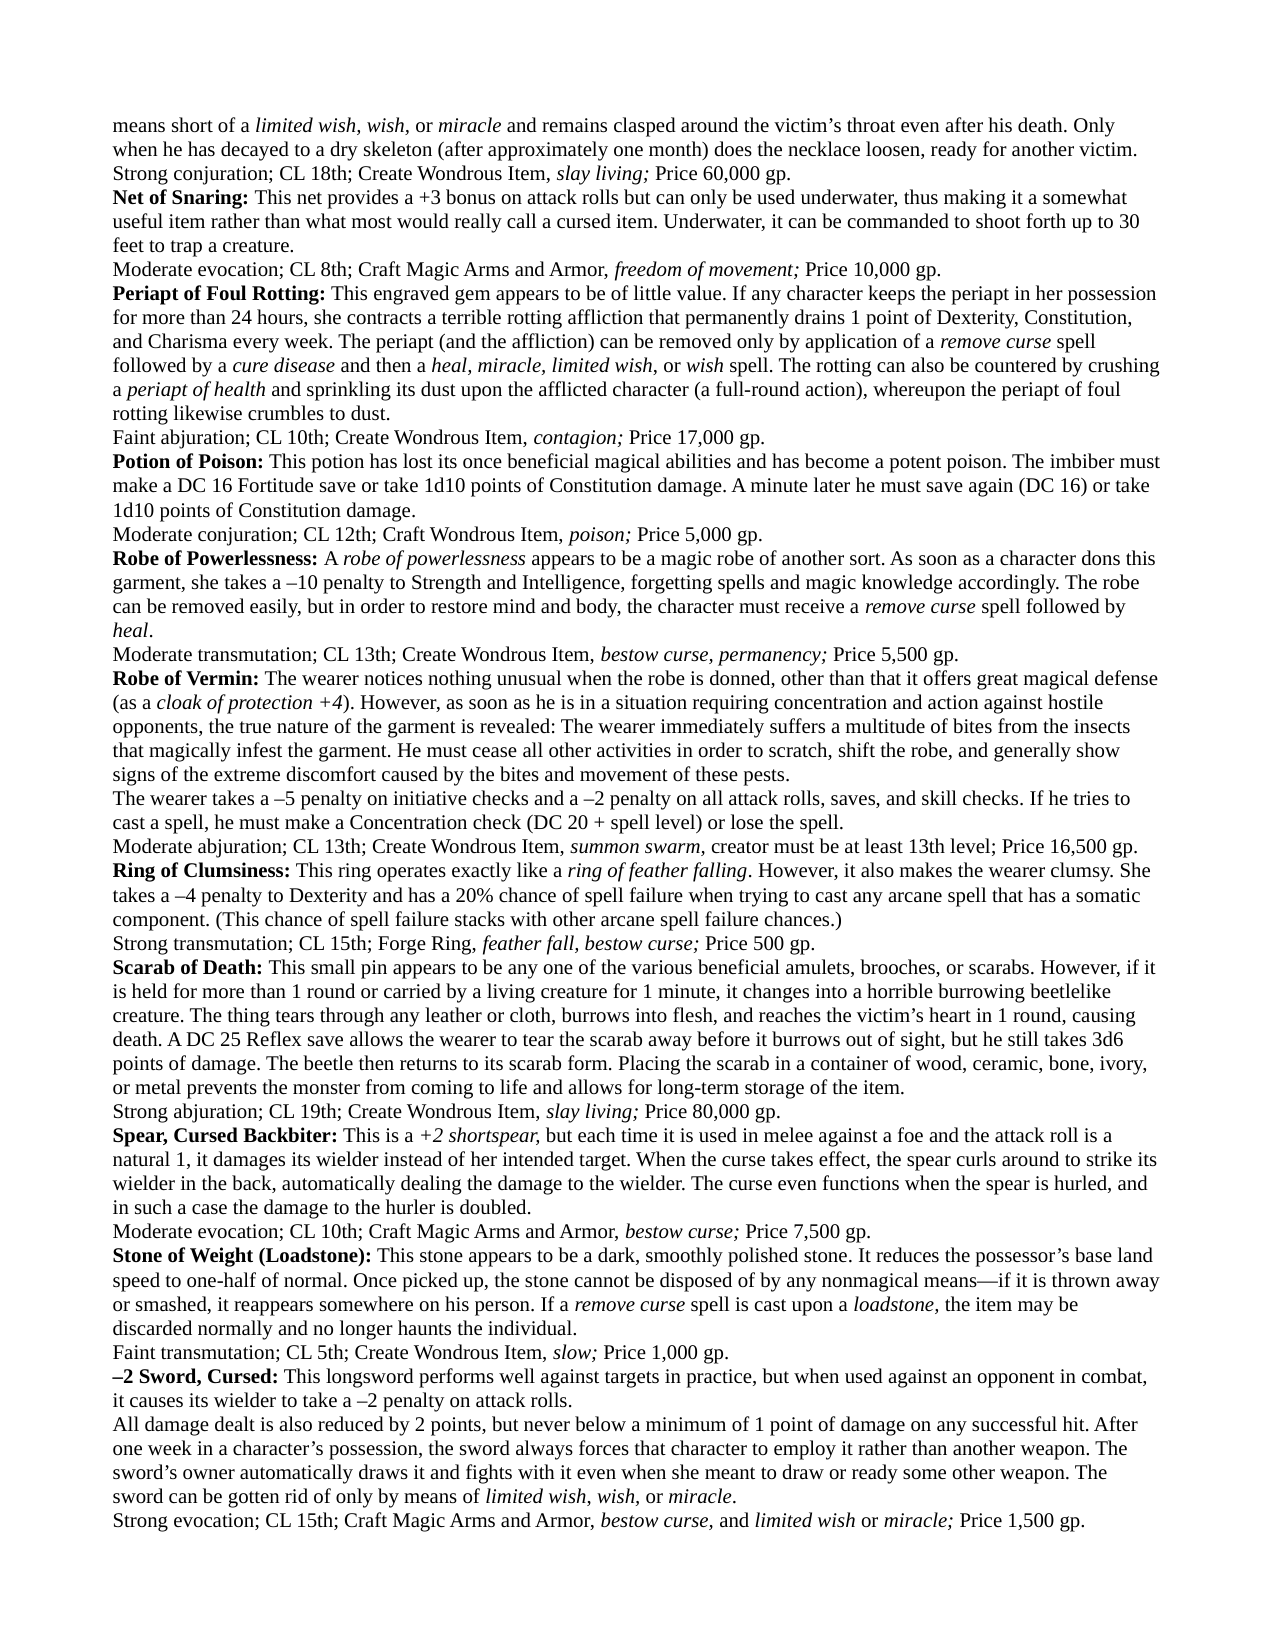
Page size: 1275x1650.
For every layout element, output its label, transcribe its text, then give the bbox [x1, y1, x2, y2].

text Stone of Weight (Loadstone): This stone appears to be a dark, smoothly polished stone. It reduces the possessor’s base land speed to one-half of normal. Once picked up, the stone cannot be disposed of by any nonmagical means—if it is thrown away or smashed, it reappears somewhere on his person. If a remove curse spell is cast upon a loadstone, the item may be discarded normally and no longer haunts the individual. [112, 1243, 1162, 1340]
text –2 Sword, Cursed: This longsword performs well against targets in practice, but when used against an opponent in combat, it causes its wielder to take a –2 penalty on attack rolls. [112, 1364, 1162, 1412]
text Moderate evocation; CL 10th; Craft Magic Arms and Armor, bestow curse; Price 7,500 gp. [112, 1219, 1162, 1243]
text Moderate transmutation; CL 13th; Create Wondrous Item, bestow curse, permanency; Price 5,500 gp. [112, 642, 1162, 666]
text Spear, Cursed Backbiter: This is a +2 shortspear, but each time it is used in melee against a foe and the attack roll is a natural 1, it damages its wielder instead of her intended target. When the curse takes effect, the spear curls around to strike its wielder in the back, automatically dealing the damage to the wielder. The curse even functions when the spear is hurled, and in such a case the damage to the hurler is doubled. [112, 1123, 1162, 1219]
text Strong abjuration; CL 19th; Create Wondrous Item, slay living; Price 80,000 gp. [112, 1099, 1162, 1123]
text Net of Snaring: This net provides a +3 bonus on attack rolls but can only be used underwater, thus making it a somewhat useful item rather than what most would really call a cursed item. Underwater, it can be commanded to shoot forth up to 30 feet to trap a creature. [112, 185, 1162, 257]
text Faint abjuration; CL 10th; Create Wondrous Item, contagion; Price 17,000 gp. [112, 425, 1162, 449]
text means short of a limited wish, wish, or miracle and remains clasped around the victim’s throat even after his death. Only when he has decayed to a dry skeleton (after approximately one month) does the necklace loosen, ready for another victim. [112, 112, 1162, 161]
text Strong transmutation; CL 15th; Forge Ring, feather fall, bestow curse; Price 500 gp. [112, 931, 1162, 955]
text Moderate evocation; CL 8th; Craft Magic Arms and Armor, freedom of movement; Price 10,000 gp. [112, 257, 1162, 281]
text The wearer takes a –5 penalty on initiative checks and a –2 penalty on all attack rolls, saves, and skill checks. If he tries to cast a spell, he must make a Concentration check (DC 20 + spell level) or lose the spell. [112, 786, 1162, 834]
text Potion of Poison: This potion has lost its once beneficial magical abilities and has become a potent poison. The imbiber must make a DC 16 Fortitude save or take 1d10 points of Constitution damage. A minute later he must save again (DC 16) or take 1d10 points of Constitution damage. [112, 449, 1162, 522]
text Strong evocation; CL 15th; Craft Magic Arms and Armor, bestow curse, and limited wish or miracle; Price 1,500 gp. [112, 1508, 1162, 1532]
text Faint transmutation; CL 5th; Create Wondrous Item, slow; Price 1,000 gp. [112, 1340, 1162, 1364]
text Periapt of Foul Rotting: This engraved gem appears to be of little value. If any character keeps the periapt in her possession for more than 24 hours, she contracts a terrible rotting affliction that permanently drains 1 point of Dexterity, Constitution, and Charisma every week. The periapt (and the affliction) can be removed only by application of a remove curse spell followed by a cure disease and then a heal, miracle, limited wish, or wish spell. The rotting can also be countered by crushing a periapt of health and sprinkling its dust upon the afflicted character (a full-round action), whereupon the periapt of foul rotting likewise crumbles to dust. [112, 281, 1162, 425]
text Moderate conjuration; CL 12th; Craft Wondrous Item, poison; Price 5,000 gp. [112, 522, 1162, 546]
text All damage dealt is also reduced by 2 points, but never below a minimum of 1 point of damage on any successful hit. After one week in a character’s possession, the sword always forces that character to employ it rather than another weapon. The sword’s owner automatically draws it and fights with it even when she meant to draw or ready some other weapon. The sword can be gotten rid of only by means of limited wish, wish, or miracle. [112, 1412, 1162, 1508]
text Robe of Vermin: The wearer notices nothing unusual when the robe is donned, other than that it offers great magical defense (as a cloak of protection +4). However, as soon as he is in a situation requiring concentration and action against hostile opponents, the true nature of the garment is revealed: The wearer immediately suffers a multitude of bites from the insects that magically infest the garment. He must cease all other activities in order to scratch, shift the robe, and generally show signs of the extreme discomfort caused by the bites and movement of these pests. [112, 666, 1162, 786]
text Ring of Clumsiness: This ring operates exactly like a ring of feather falling. However, it also makes the wearer clumsy. She takes a –4 penalty to Dexterity and has a 20% chance of spell failure when trying to cast any arcane spell that has a somatic component. (This chance of spell failure stacks with other arcane spell failure chances.) [112, 858, 1162, 931]
text Strong conjuration; CL 18th; Create Wondrous Item, slay living; Price 60,000 gp. [112, 161, 1162, 185]
text Moderate abjuration; CL 13th; Create Wondrous Item, summon swarm, creator must be at least 13th level; Price 16,500 gp. [112, 834, 1162, 858]
text Scarab of Death: This small pin appears to be any one of the various beneficial amulets, brooches, or scarabs. However, if it is held for more than 1 round or carried by a living creature for 1 minute, it changes into a horrible burrowing beetlelike creature. The thing tears through any leather or cloth, burrows into flesh, and reaches the victim’s heart in 1 round, causing death. A DC 25 Reflex save allows the wearer to tear the scarab away before it burrows out of sight, but he still takes 3d6 points of damage. The beetle then returns to its scarab form. Placing the scarab in a container of wood, ceramic, bone, ivory, or metal prevents the monster from coming to life and allows for long-term storage of the item. [112, 955, 1162, 1099]
text Robe of Powerlessness: A robe of powerlessness appears to be a magic robe of another sort. As soon as a character dons this garment, she takes a –10 penalty to Strength and Intelligence, forgetting spells and magic knowledge accordingly. The robe can be removed easily, but in order to restore mind and body, the character must receive a remove curse spell followed by heal. [112, 546, 1162, 642]
